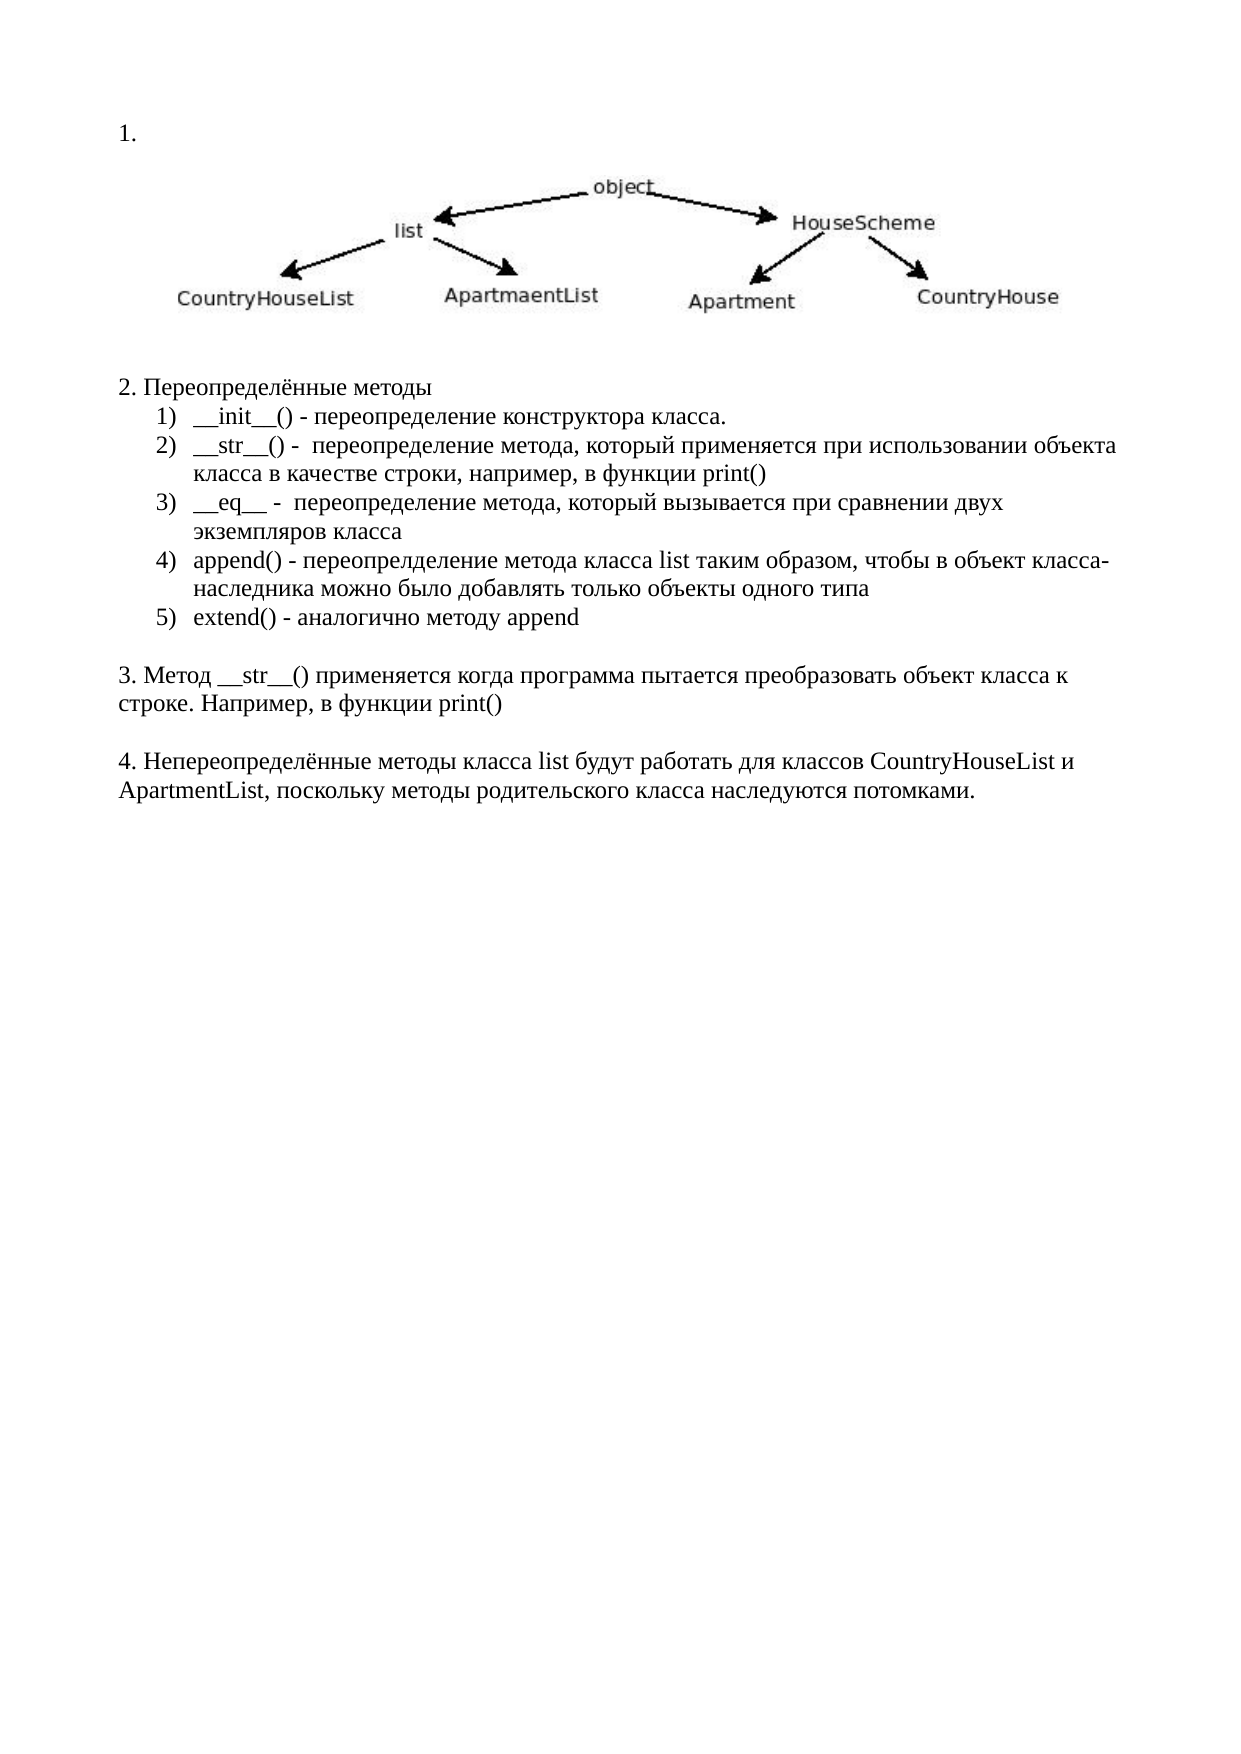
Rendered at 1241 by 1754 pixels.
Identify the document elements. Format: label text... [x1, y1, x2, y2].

text 1. [118, 118, 1122, 147]
list extend() - аналогично методу append [156, 602, 1122, 631]
text 4. Непереопределённые методы класса list будут работать для классов CountryHouseList и ApartmentList, поскольку методы родительского класса наследуются потомками. [118, 746, 1122, 803]
list __eq__ - переопределение метода, который вызывается при сравнении двух экземпляров класса [156, 487, 1122, 545]
list __str__() - переопределение метода, который применяется при использовании объекта класса в качестве строки, например, в функции print() [156, 430, 1122, 487]
text 3. Метод __str__() применяется когда программа пытается преобразовать объект класса к строке. Например, в функции print() [118, 660, 1122, 717]
list append() - переопрелделение метода класса list таким образом, чтобы в объект класса-наследника можно было добавлять только объекты одного типа [156, 545, 1122, 602]
picture [177, 175, 1063, 315]
text 2. Переопределённые методы [118, 372, 1122, 401]
list __init__() - переопределение конструктора класса. [156, 401, 1122, 430]
